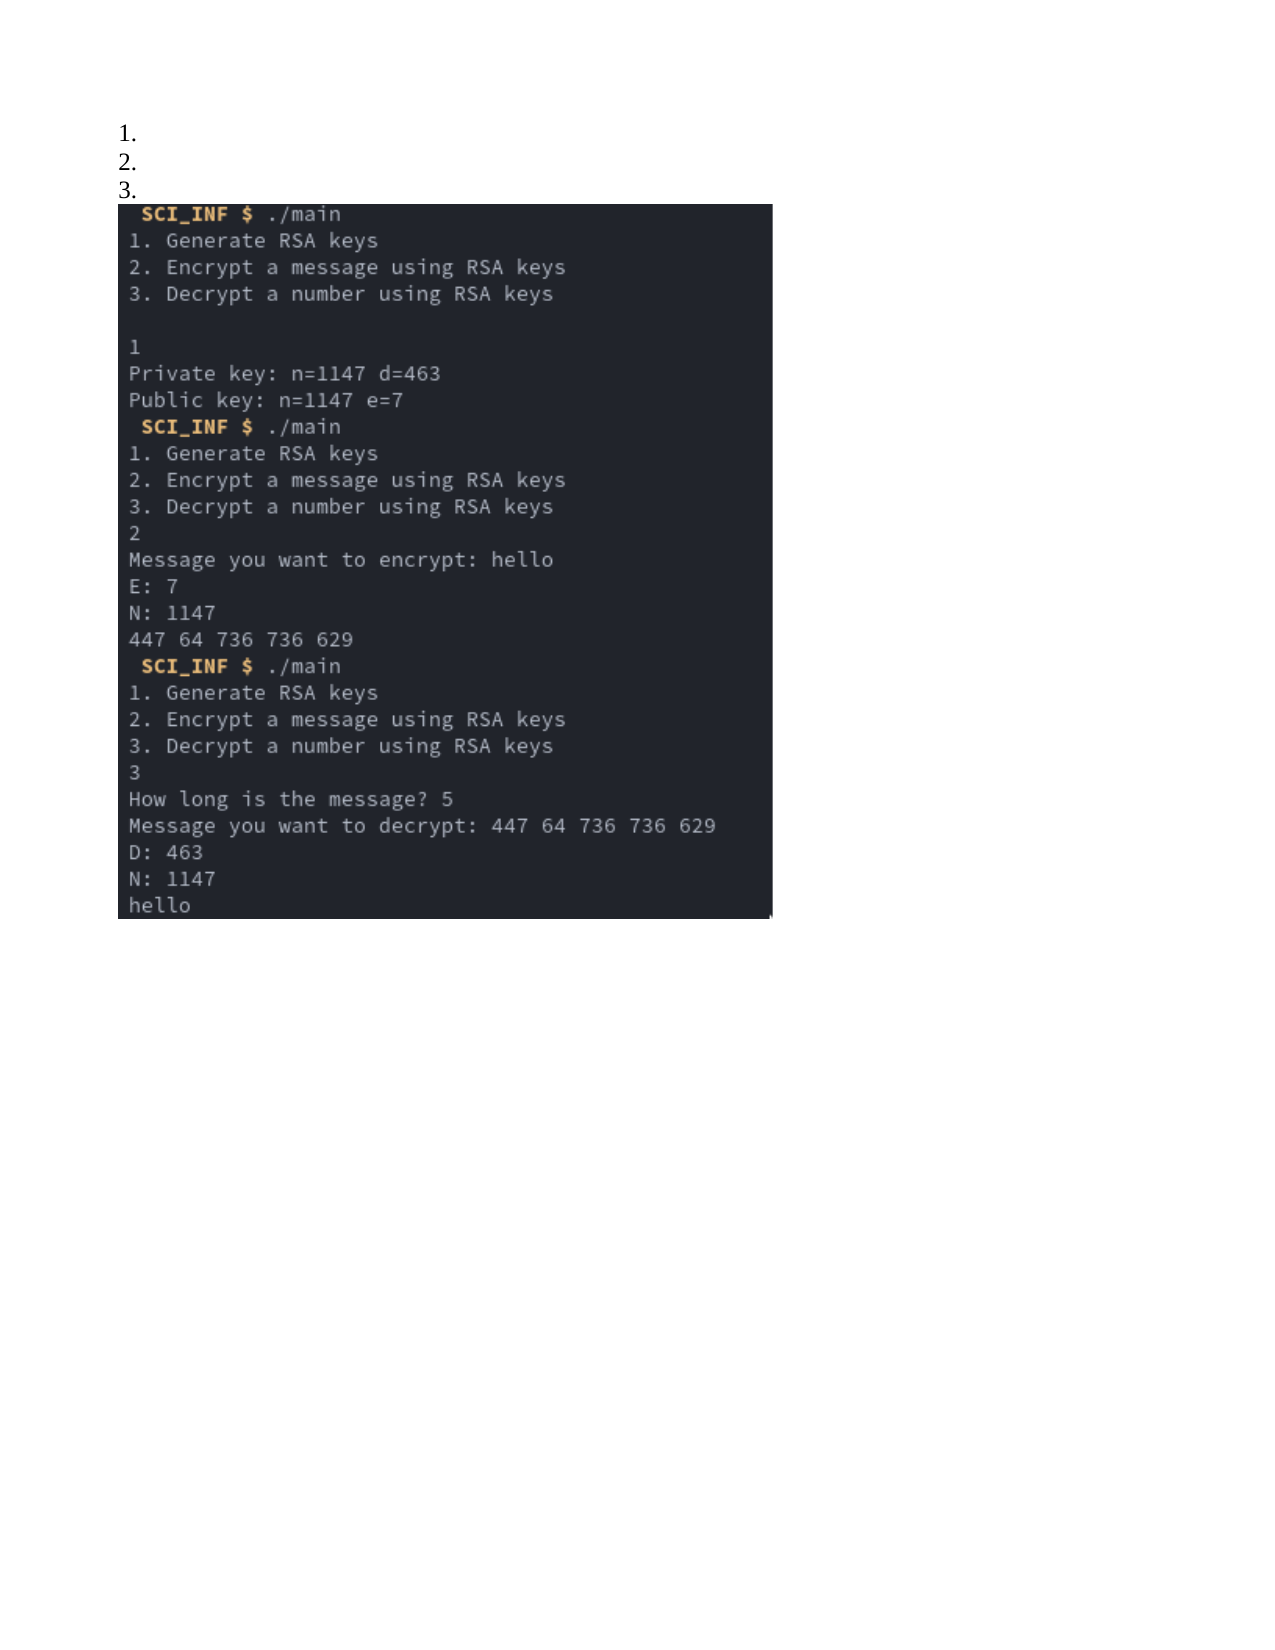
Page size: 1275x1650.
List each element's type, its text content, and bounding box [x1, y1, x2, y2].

text 2. [118, 147, 1157, 176]
text 1. [118, 118, 1157, 147]
text 3. [118, 176, 1157, 204]
picture [118, 204, 773, 919]
